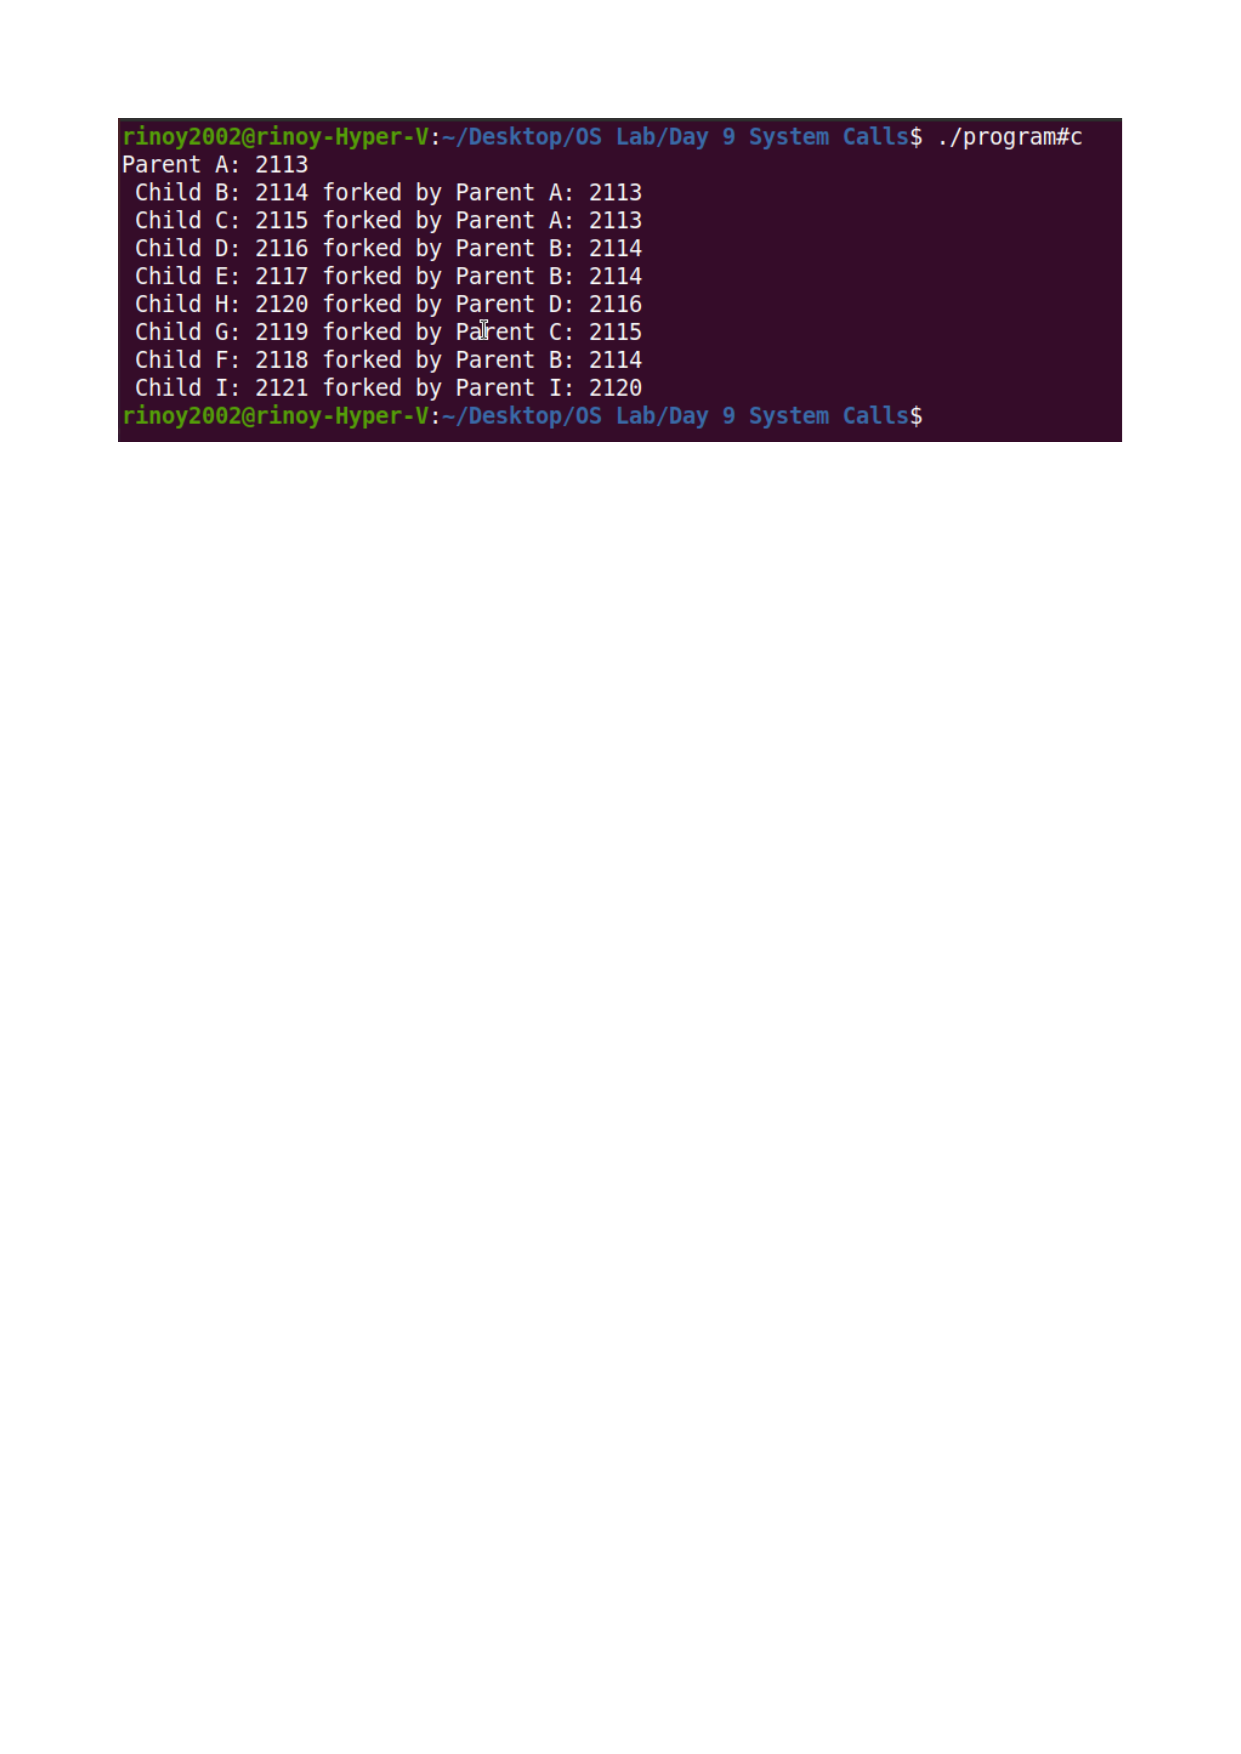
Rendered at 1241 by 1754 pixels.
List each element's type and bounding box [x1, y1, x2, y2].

picture [118, 118, 1123, 442]
